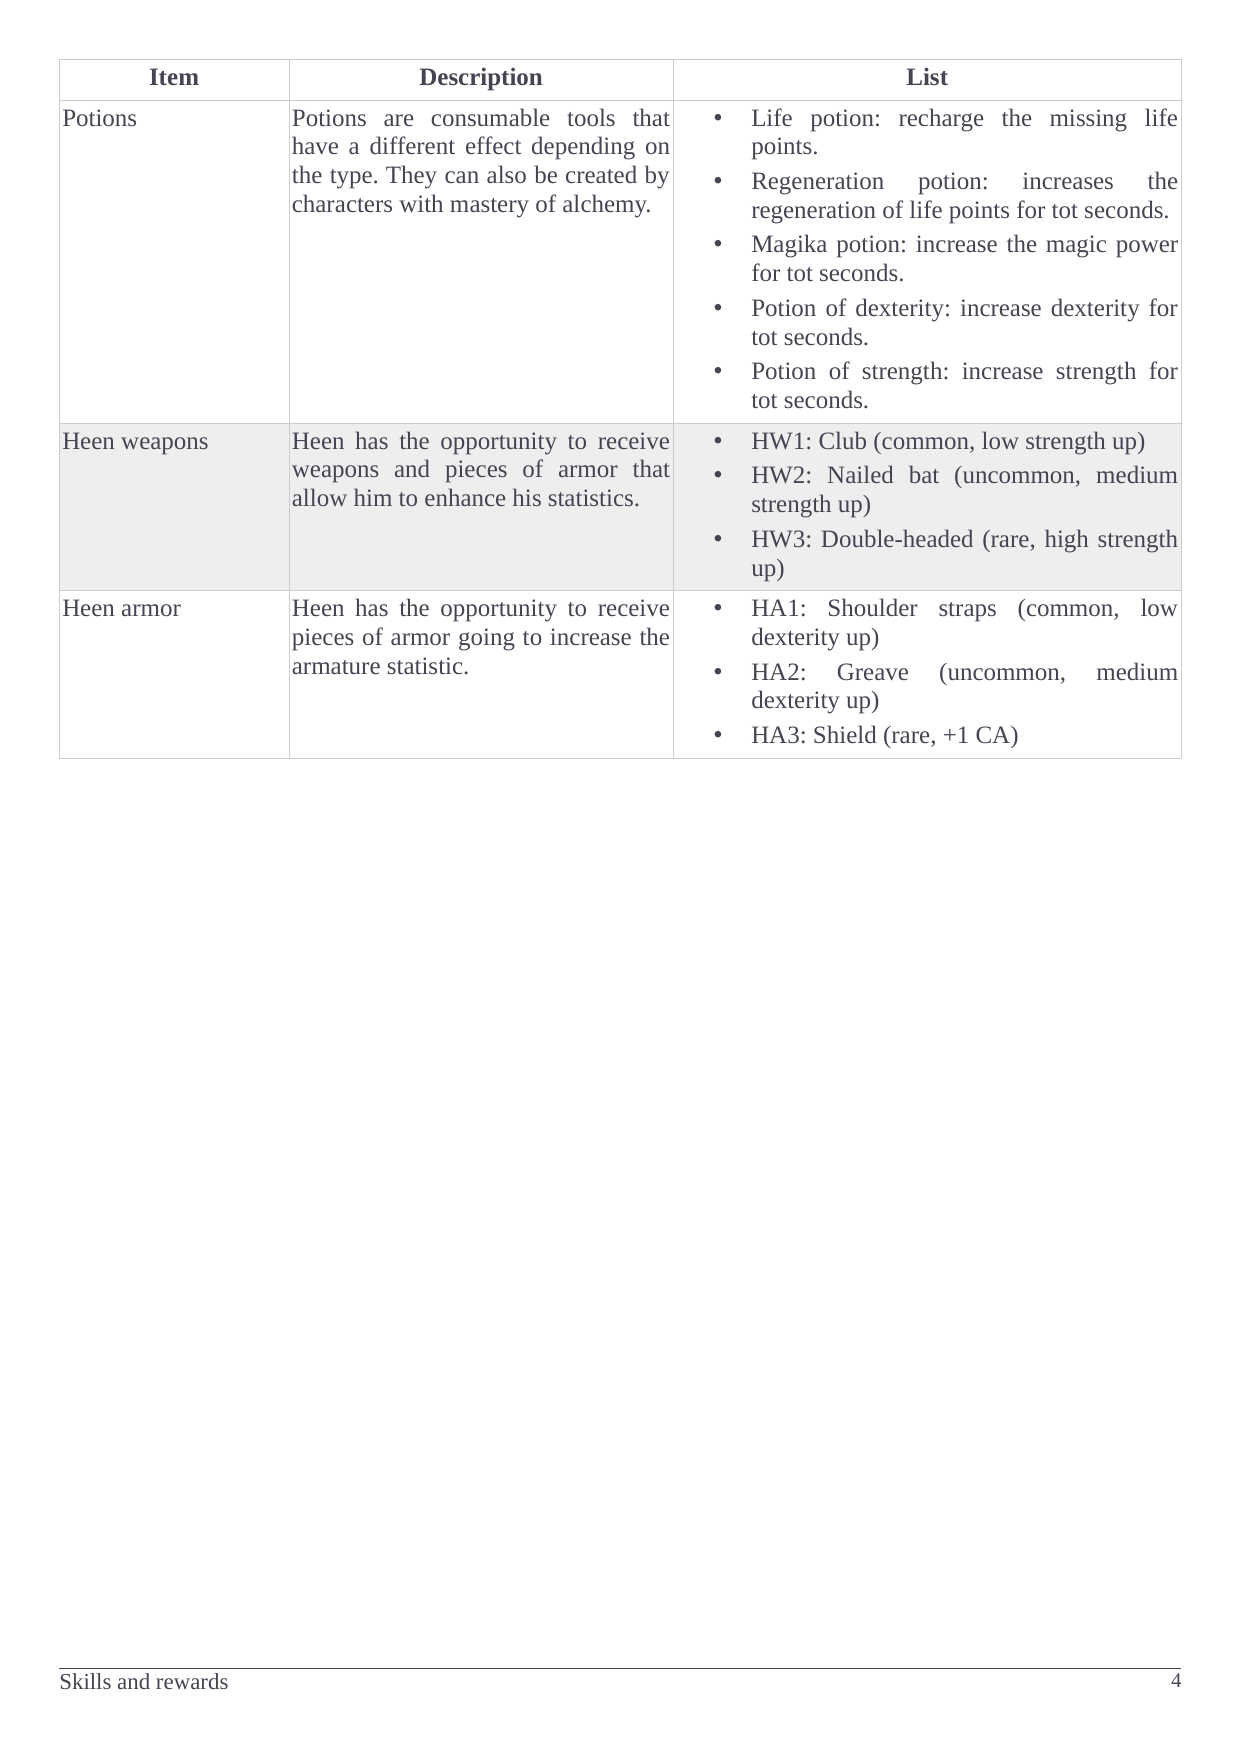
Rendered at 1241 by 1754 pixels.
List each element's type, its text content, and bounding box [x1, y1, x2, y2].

table_cell Heen has the opportunity to receive weapons and pieces of armor that allow him to enhance his statistics. [290, 424, 673, 590]
table_cell Life potion: recharge the missing life points. Regeneration potion: increases the regeneration of life points for tot seconds. Magika potion: increase the magic power for tot seconds. Potion of dexterity: increase dexterity for tot seconds. Potion of strength: increase strength for tot seconds. [674, 101, 1181, 423]
table_cell HW1: Club (common, low strength up) HW2: Nailed bat (uncommon, medium strength up) HW3: Double-headed (rare, high strength up) [674, 424, 1181, 590]
table_cell Heen weapons [60, 424, 289, 590]
table_header Item [60, 60, 289, 100]
table_cell Heen armor [60, 591, 289, 758]
table_cell HA1: Shoulder straps (common, low dexterity up) HA2: Greave (uncommon, medium dexterity up) HA3: Shield (rare, +1 CA) [674, 591, 1181, 758]
table_header List [674, 60, 1181, 100]
table_header Description [290, 60, 673, 100]
table_cell Potions [60, 101, 289, 423]
table_cell Heen has the opportunity to receive pieces of armor going to increase the armature statistic. [290, 591, 673, 758]
table_cell Potions are consumable tools that have a different effect depending on the type. They can also be created by characters with mastery of alchemy. [290, 101, 673, 423]
